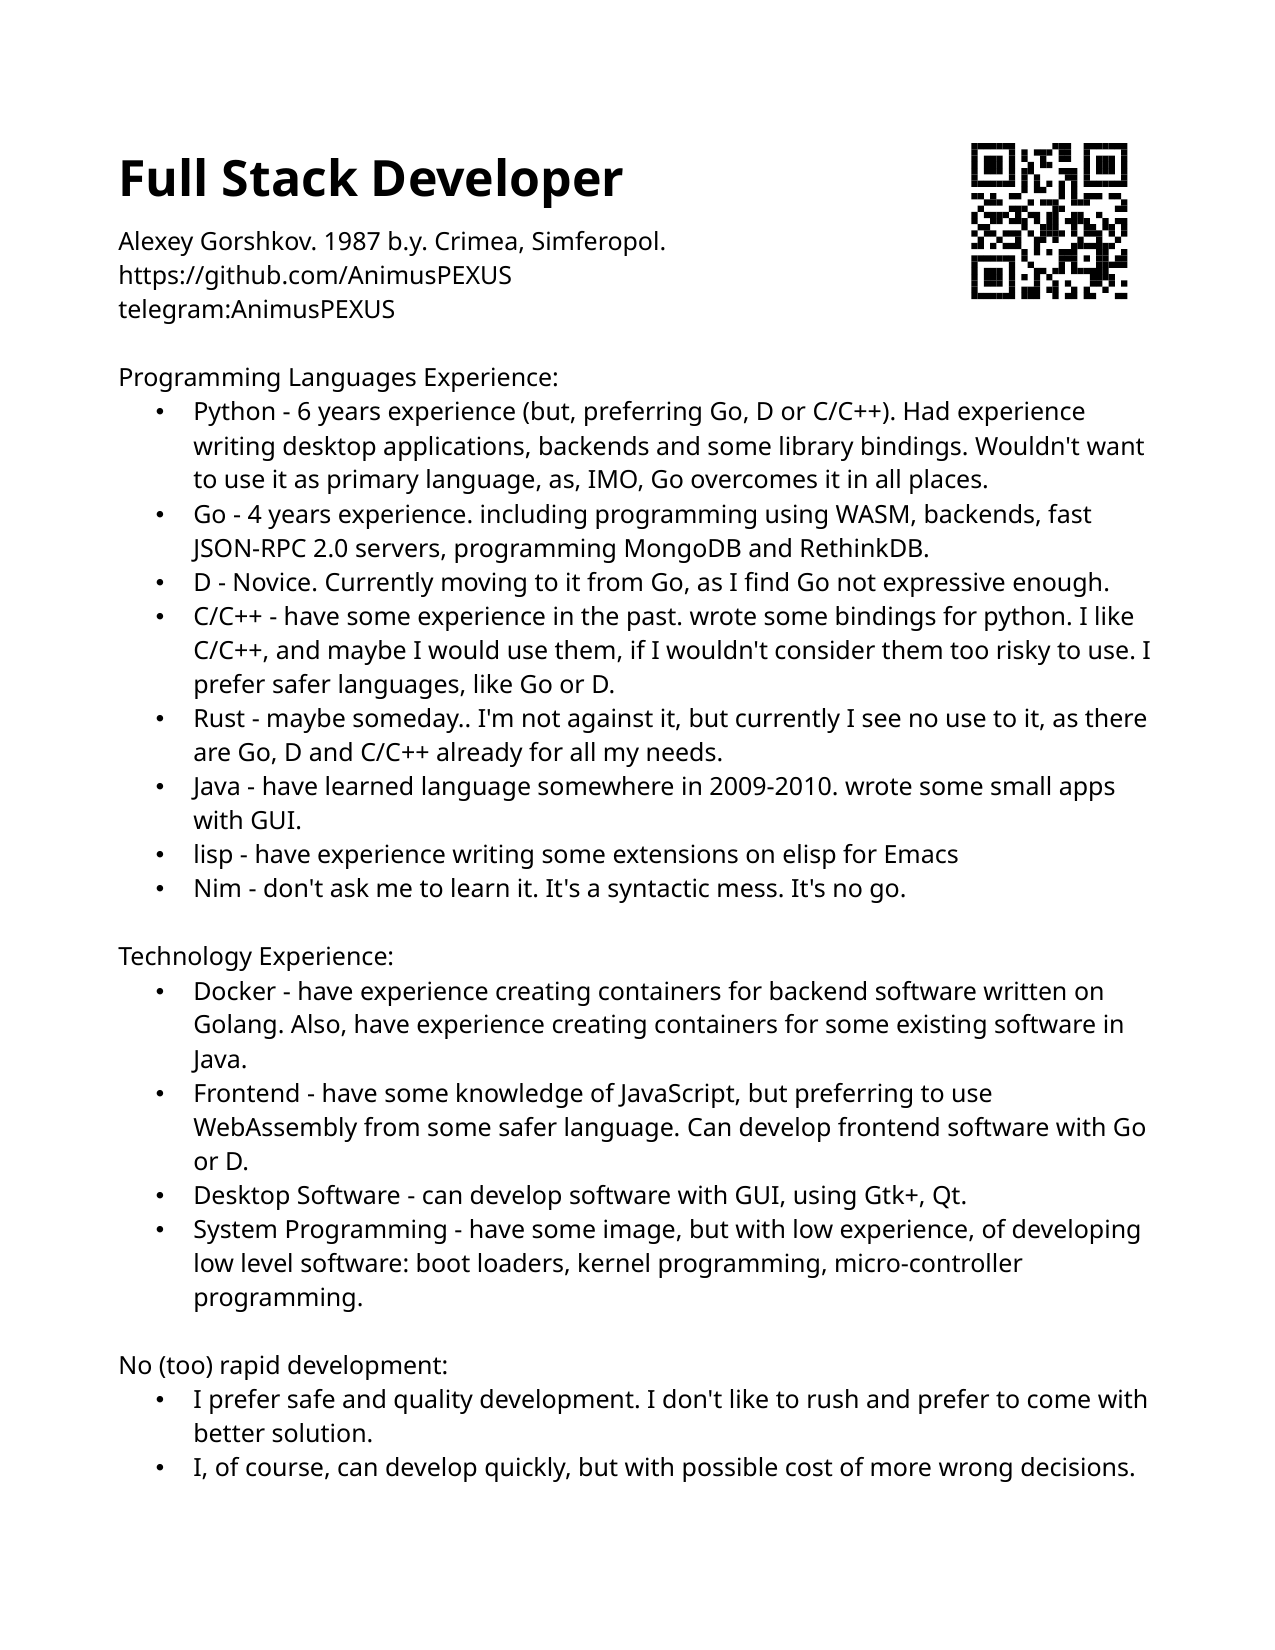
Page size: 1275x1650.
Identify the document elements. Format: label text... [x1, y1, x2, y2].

list Docker - have experience creating containers for backend software written on Golang. Also, have experience creating containers for some existing software in Java. [156, 973, 1157, 1075]
text No (too) rapid development: [118, 1348, 1157, 1382]
list lisp - have experience writing some extensions on elisp for Emacs [156, 837, 1157, 871]
list Go - 4 years experience. including programming using WASM, backends, fast JSON-RPC 2.0 servers, programming MongoDB and RethinkDB. [156, 496, 1157, 564]
list Frontend - have some knowledge of JavaScript, but preferring to use WebAssembly from some safer language. Can develop frontend software with Go or D. [156, 1075, 1157, 1177]
list Desktop Software - can develop software with GUI, using Gtk+, Qt. [156, 1177, 1157, 1212]
list Python - 6 years experience (but, preferring Go, D or C/C++). Had experience writing desktop applications, backends and some library bindings. Wouldn't want to use it as primary language, as, IMO, Go overcomes it in all places. [156, 394, 1157, 496]
text Programming Languages Experience: [118, 360, 1157, 394]
text https://github.com/AnimusPEXUS [118, 258, 946, 292]
list I, of course, can develop quickly, but with possible cost of more wrong decisions. [156, 1450, 1157, 1484]
subtitle Full Stack Developer [118, 143, 946, 211]
list D - Novice. Currently moving to it from Go, as I find Go not expressive enough. [156, 564, 1157, 598]
list Nim - don't ask me to learn it. It's a syntactic mess. It's no go. [156, 871, 1157, 905]
text Technology Experience: [118, 939, 1157, 973]
list I prefer safe and quality development. I don't like to rush and prefer to come with better solution. [156, 1382, 1157, 1450]
list Rust - maybe someday.. I'm not against it, but currently I see no use to it, as there are Go, D and C/C++ already for all my needs. [156, 701, 1157, 769]
list Java - have learned language somewhere in 2009-2010. wrote some small apps with GUI. [156, 769, 1157, 837]
list System Programming - have some image, but with low experience, of developing low level software: boot loaders, kernel programming, micro-controller programming. [156, 1212, 1157, 1314]
text telegram:AnimusPEXUS [118, 292, 1157, 326]
list C/C++ - have some experience in the past. wrote some bindings for python. I like C/C++, and maybe I would use them, if I wouldn't consider them too risky to use. I prefer safer languages, like Go or D. [156, 598, 1157, 701]
text Alexey Gorshkov. 1987 b.y. Crimea, Simferopol. [118, 224, 946, 258]
